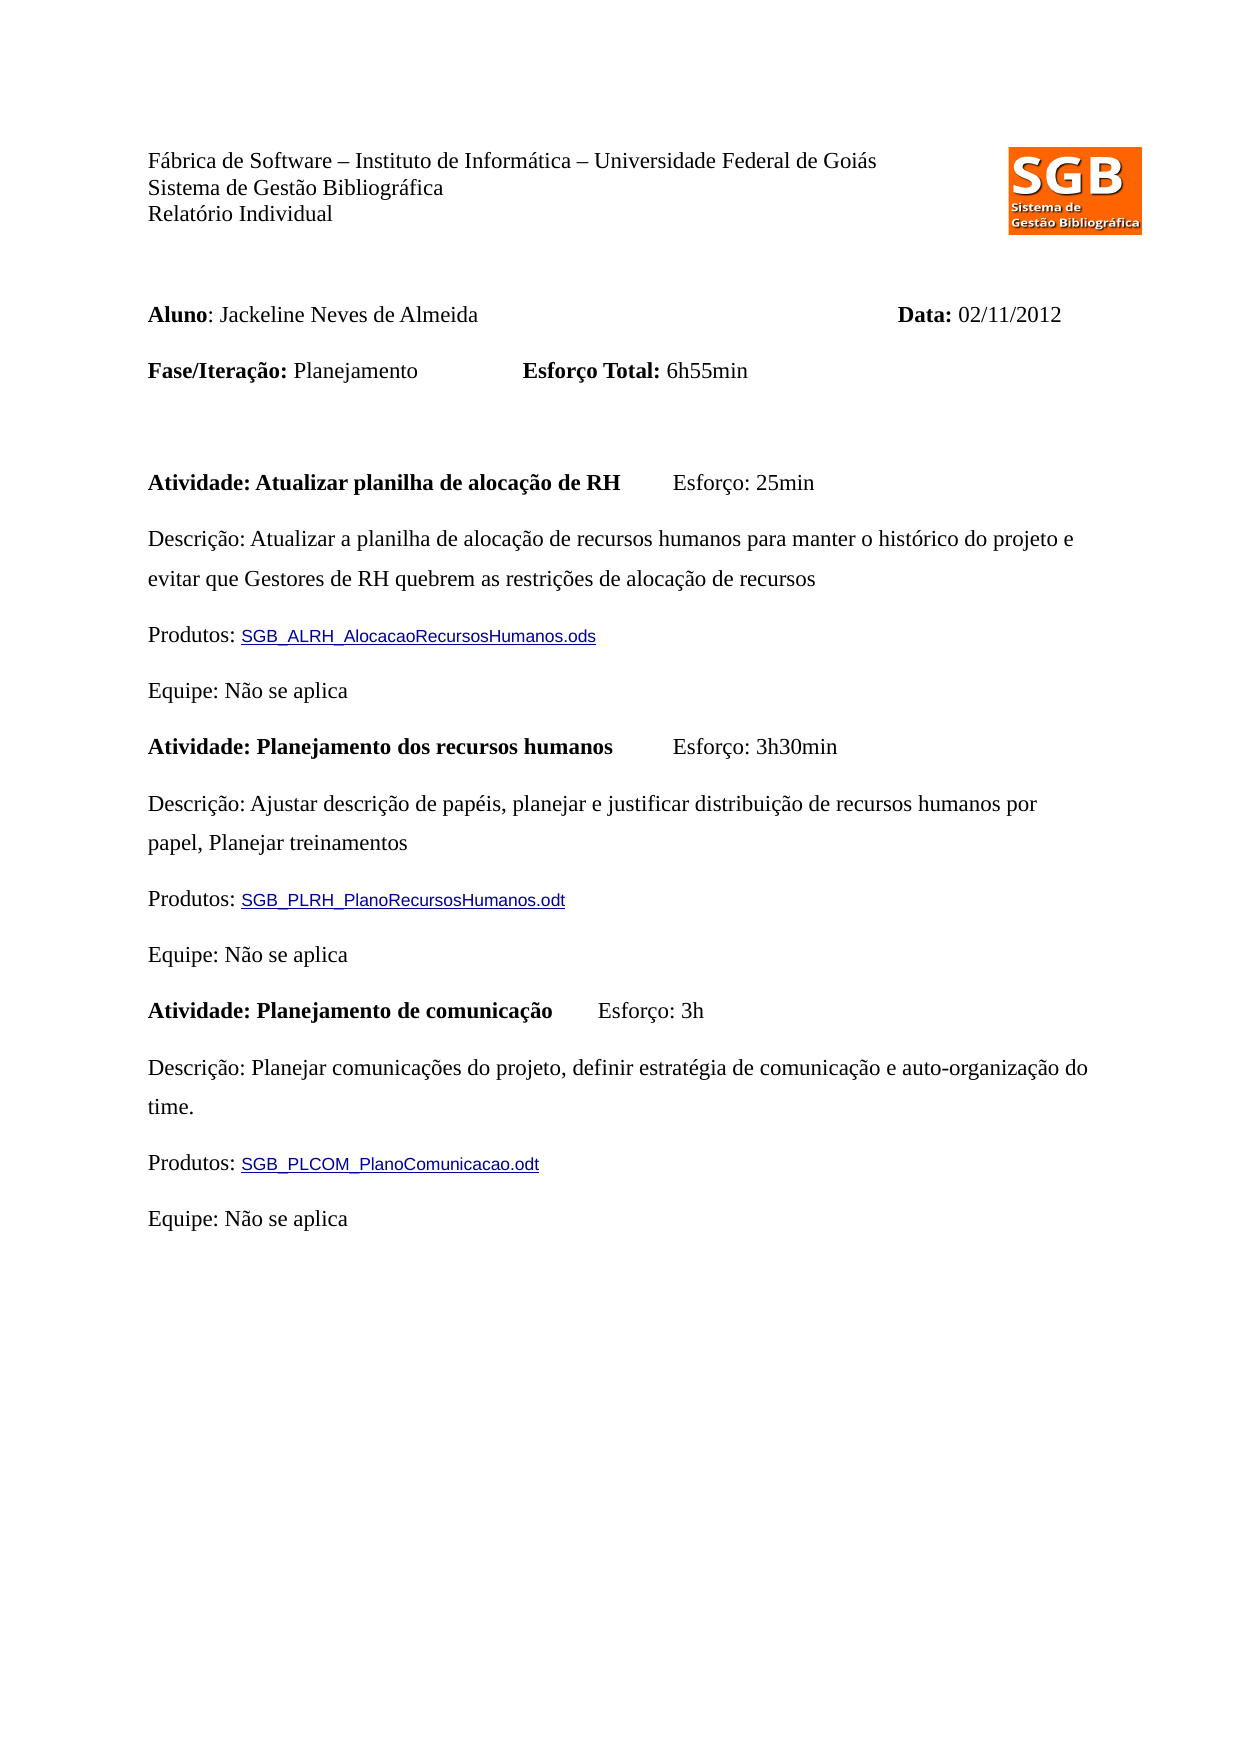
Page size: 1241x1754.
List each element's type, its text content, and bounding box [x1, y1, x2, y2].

text Equipe: Não se aplica [148, 677, 1093, 704]
text Produtos: SGB_ALRH_AlocacaoRecursosHumanos.ods [148, 621, 1093, 647]
text Descrição: Ajustar descrição de papéis, planejar e justificar distribuição de recursos humanos por papel, Planejar treinamentos [148, 789, 1093, 855]
text Atividade: Atualizar planilha de alocação de RH Esforço: 25min [148, 469, 1093, 496]
text Aluno: Jackeline Neves de Almeida Data: 02/11/2012 [148, 301, 1093, 327]
picture [1008, 147, 1142, 235]
text Equipe: Não se aplica [148, 941, 1093, 968]
text Produtos: SGB_PLCOM_PlanoComunicacao.odt [148, 1149, 1093, 1176]
text Produtos: SGB_PLRH_PlanoRecursosHumanos.odt [148, 885, 1093, 912]
text Descrição: Planejar comunicações do projeto, definir estratégia de comunicação e auto-organização do time. [148, 1054, 1093, 1119]
text Descrição: Atualizar a planilha de alocação de recursos humanos para manter o histórico do projeto e evitar que Gestores de RH quebrem as restrições de alocação de recursos [148, 526, 1093, 591]
text Atividade: Planejamento de comunicação Esforço: 3h [148, 997, 1093, 1024]
text Atividade: Planejamento dos recursos humanos Esforço: 3h30min [148, 733, 1093, 760]
text Fase/Iteração: Planejamento Esforço Total: 6h55min [148, 357, 1093, 383]
text Equipe: Não se aplica [148, 1205, 1093, 1232]
